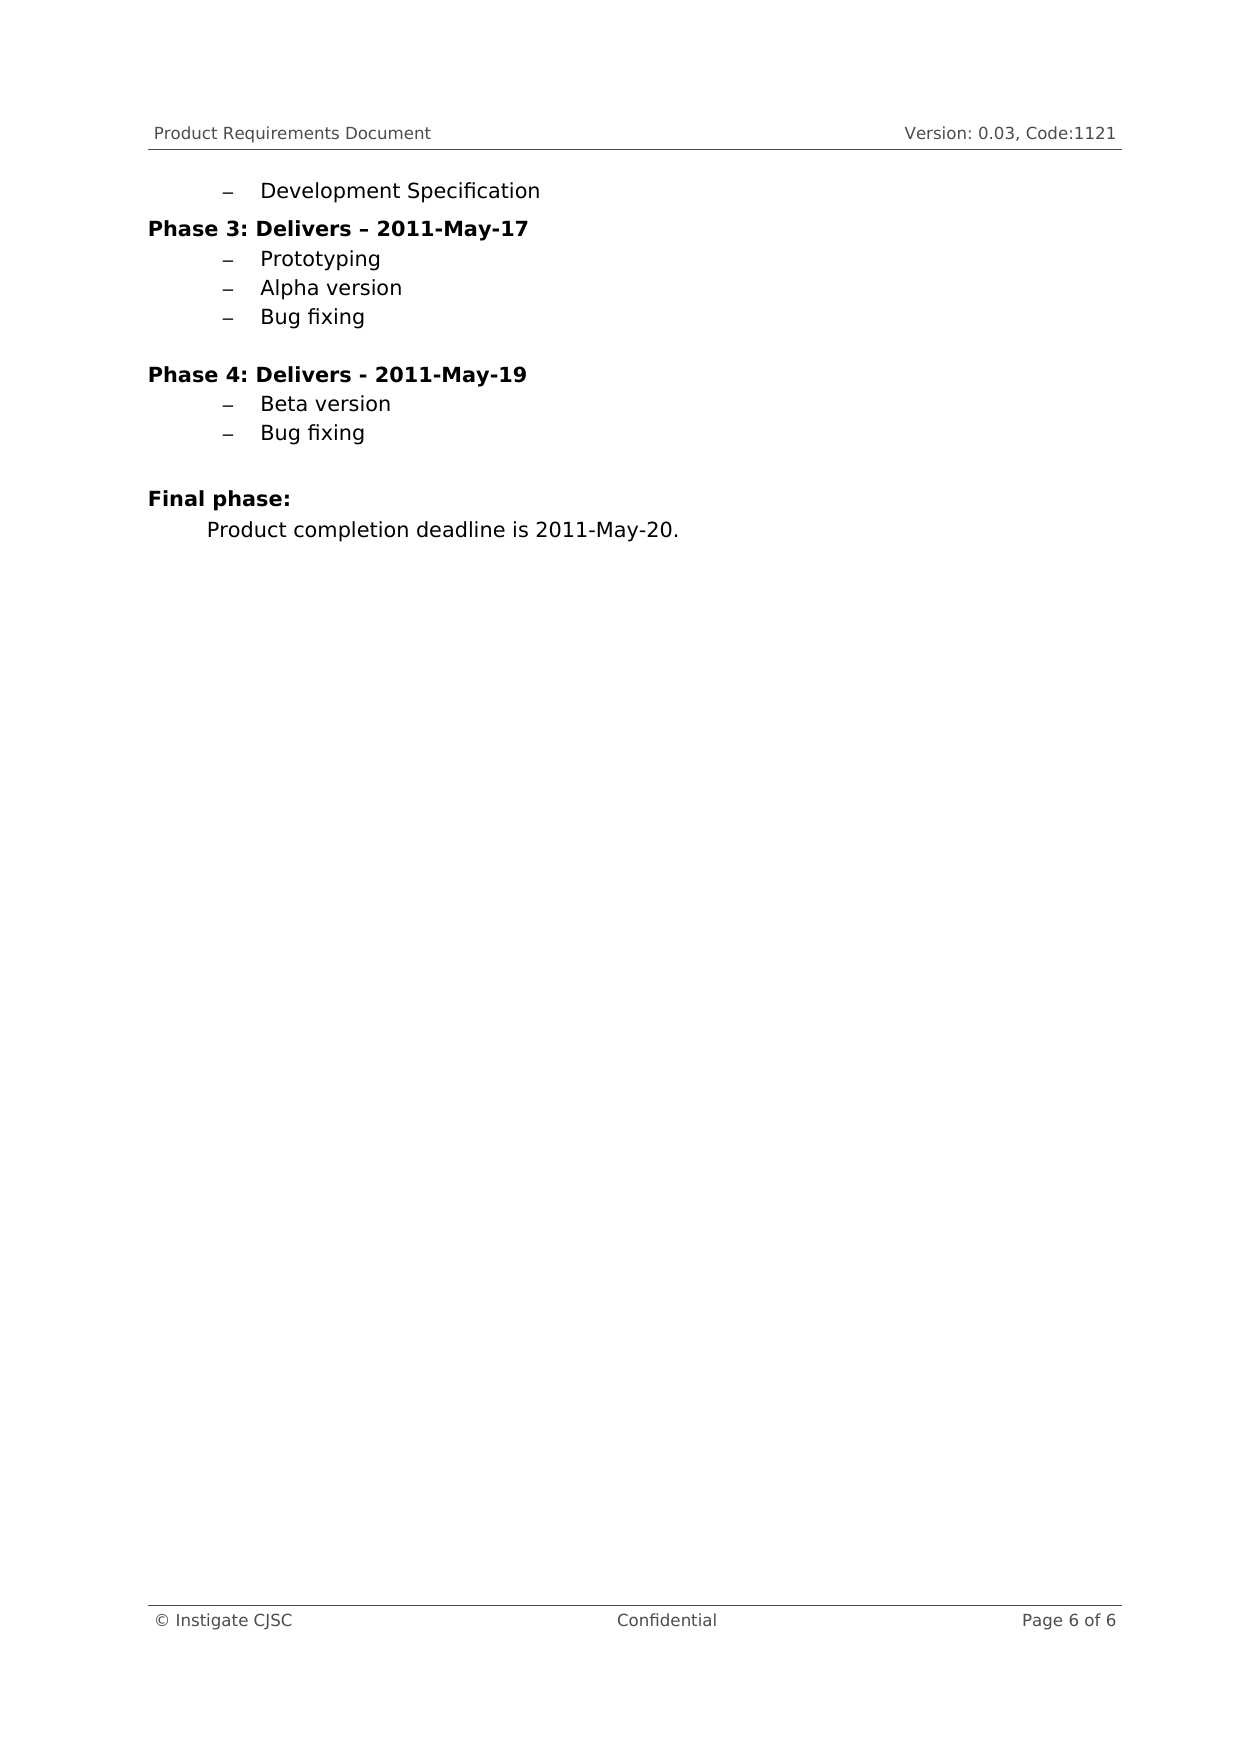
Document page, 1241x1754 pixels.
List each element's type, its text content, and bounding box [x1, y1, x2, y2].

text Phase 4: Delivers - 2011-May-19 [148, 363, 1122, 387]
text Product completion deadline is 2011-May-20. [148, 518, 1122, 542]
list Alpha version [223, 276, 1122, 300]
subtitle Final phase: [148, 487, 1122, 512]
subtitle Phase 3: Delivers – 2011-May-17 [148, 217, 1122, 241]
list Beta version [223, 392, 1122, 416]
list Bug fixing [223, 305, 1122, 329]
list Bug fixing [223, 421, 1122, 445]
list Development Specification [223, 179, 1122, 203]
list Prototyping [223, 247, 1122, 271]
